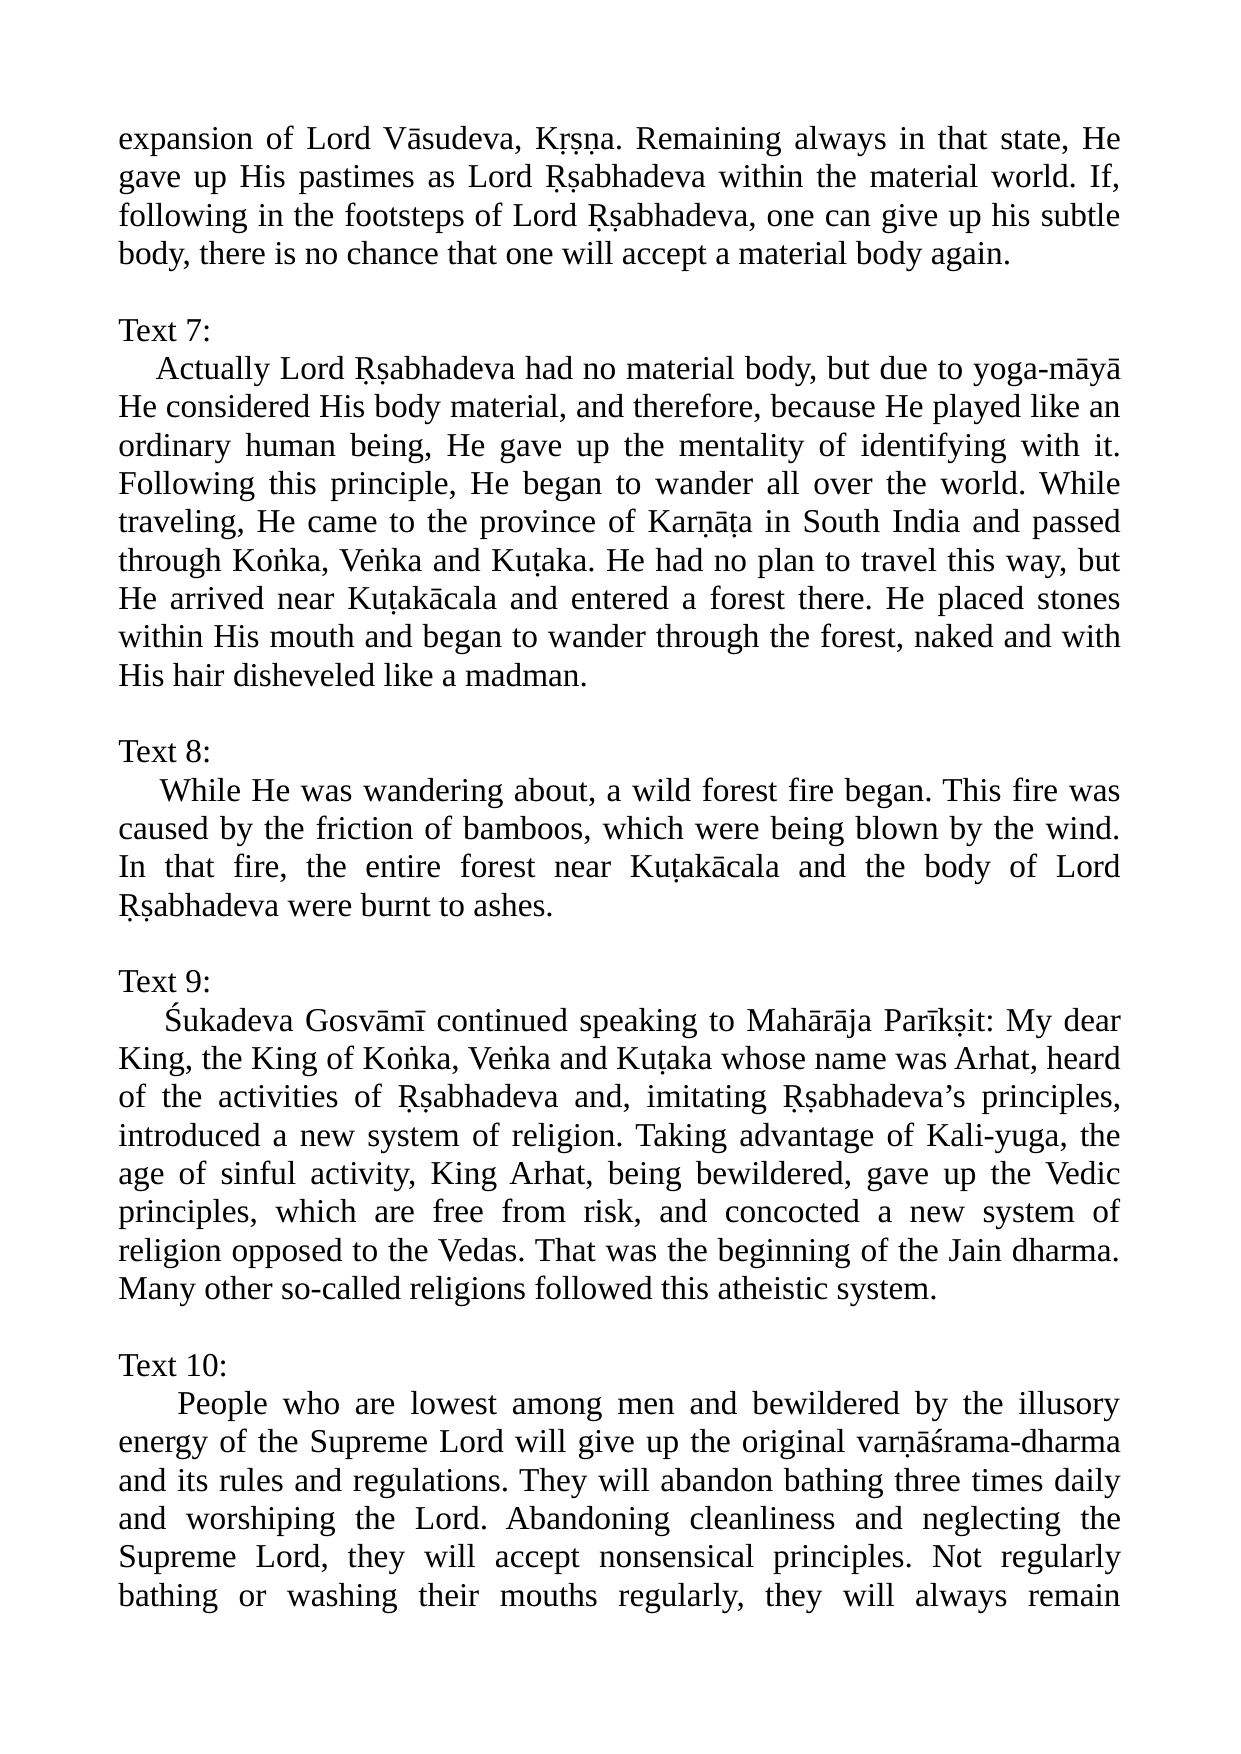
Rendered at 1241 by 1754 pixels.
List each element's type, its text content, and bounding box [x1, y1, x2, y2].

text People who are lowest among men and bewildered by the illusory energy of the Supreme Lord will give up the original varṇāśrama-dharma and its rules and regulations. They will abandon bathing three times daily and worshiping the Lord. Abandoning cleanliness and neglecting the Supreme Lord, they will accept nonsensical principles. Not regularly bathing or washing their mouths regularly, they will always remain [118, 1383, 1122, 1613]
text Text 7: [118, 310, 1122, 348]
text While He was wandering about, a wild forest fire began. This fire was caused by the friction of bamboos, which were being blown by the wind. In that fire, the entire forest near Kuṭakācala and the body of Lord Ṛṣabhadeva were burnt to ashes. [118, 770, 1122, 923]
text Text 10: [118, 1345, 1122, 1383]
text Text 8: [118, 731, 1122, 770]
text Actually Lord Ṛṣabhadeva had no material body, but due to yoga-māyā He considered His body material, and therefore, because He played like an ordinary human being, He gave up the mentality of identifying with it. Following this principle, He began to wander all over the world. While traveling, He came to the province of Karṇāṭa in South India and passed through Koṅka, Veṅka and Kuṭaka. He had no plan to travel this way, but He arrived near Kuṭakācala and entered a forest there. He placed stones within His mouth and began to wander through the forest, naked and with His hair disheveled like a madman. [118, 348, 1122, 693]
text Śukadeva Gosvāmī continued speaking to Mahārāja Parīkṣit: My dear King, the King of Koṅka, Veṅka and Kuṭaka whose name was Arhat, heard of the activities of Ṛṣabhadeva and, imitating Ṛṣabhadeva’s principles, introduced a new system of religion. Taking advantage of Kali-yuga, the age of sinful activity, King Arhat, being bewildered, gave up the Vedic principles, which are free from risk, and concocted a new system of religion opposed to the Vedas. That was the beginning of the Jain dharma. Many other so-called religions followed this atheistic system. [118, 1000, 1122, 1306]
text expansion of Lord Vāsudeva, Kṛṣṇa. Remaining always in that state, He gave up His pastimes as Lord Ṛṣabhadeva within the material world. If, following in the footsteps of Lord Ṛṣabhadeva, one can give up his subtle body, there is no chance that one will accept a material body again. [118, 118, 1122, 271]
text Text 9: [118, 961, 1122, 1000]
